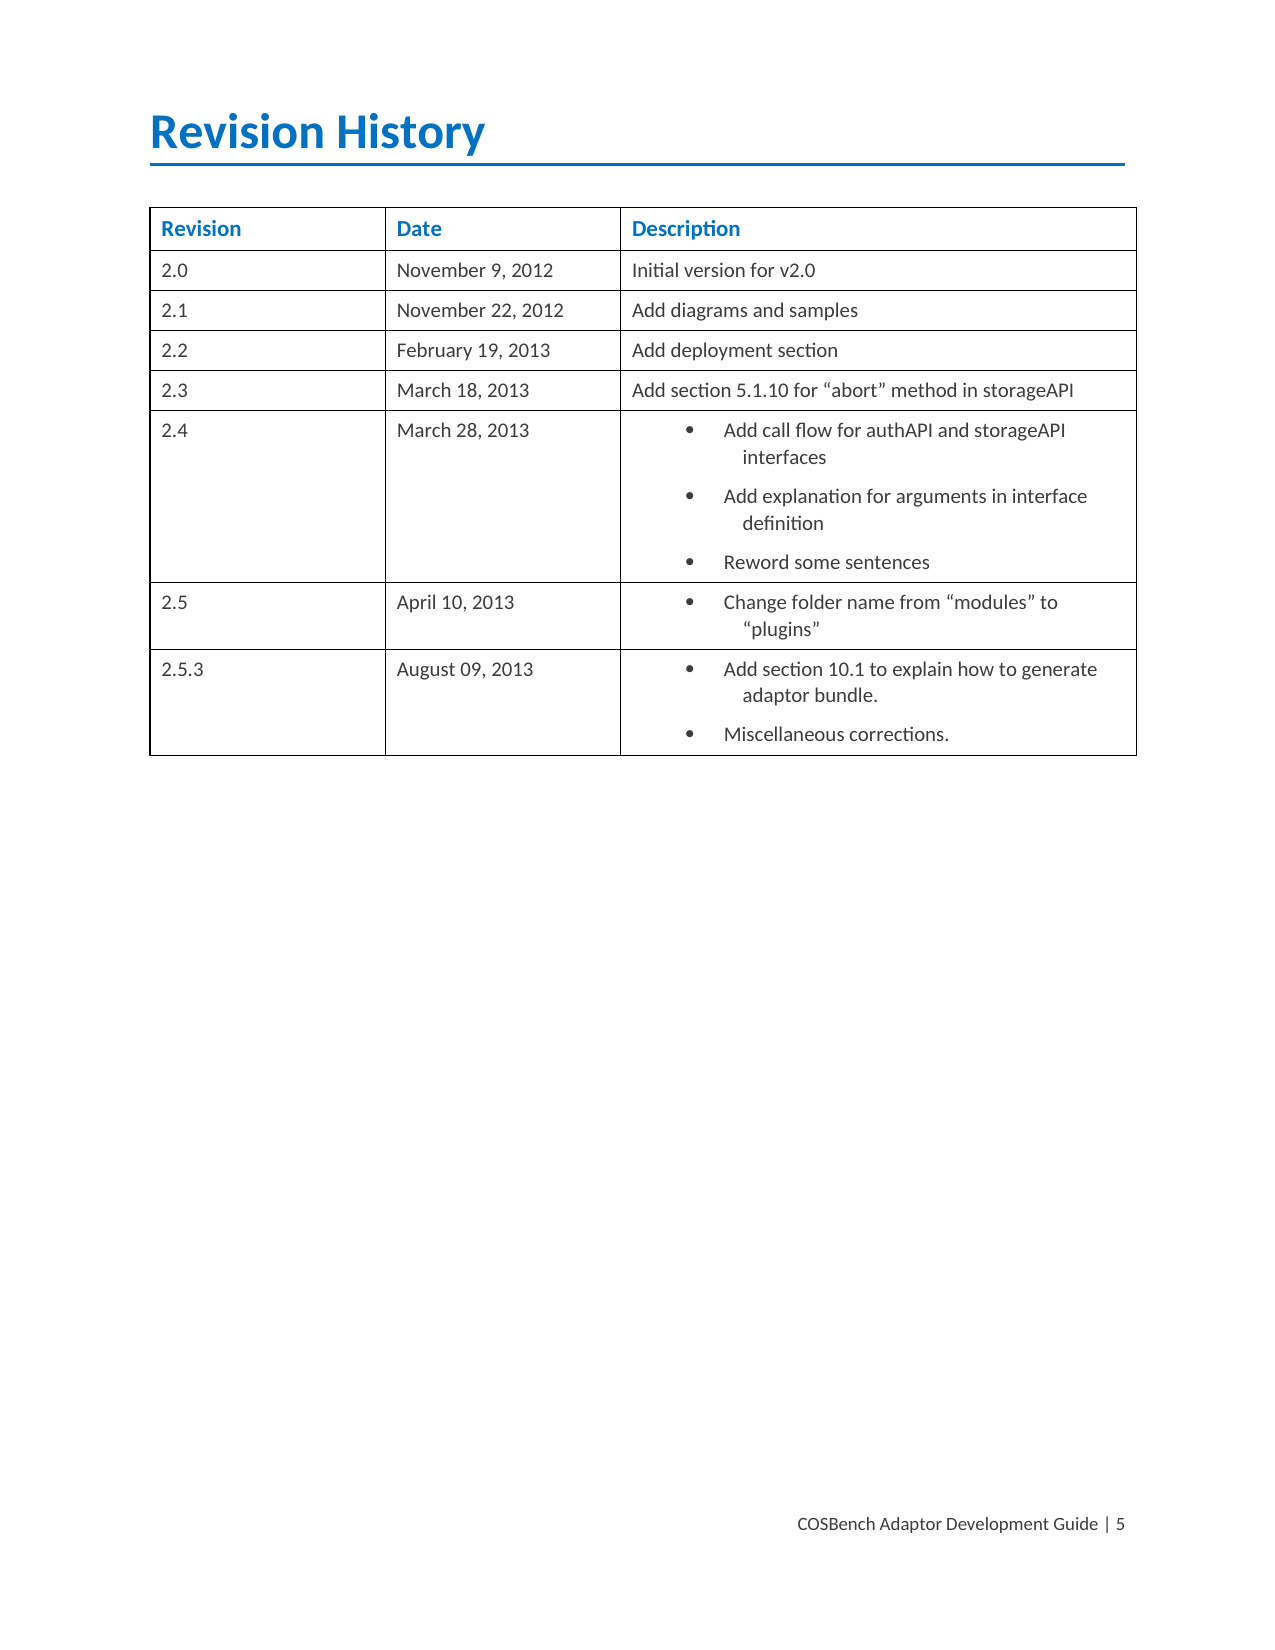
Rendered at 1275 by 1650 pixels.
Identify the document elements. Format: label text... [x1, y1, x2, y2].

table_cell Change folder name from “modules” to “plugins” [621, 583, 1136, 648]
table_cell August 09, 2013 [386, 650, 620, 754]
table_cell April 10, 2013 [386, 583, 620, 648]
table_cell 2.4 [151, 411, 385, 582]
table_cell 2.1 [151, 291, 385, 330]
table_cell 2.2 [151, 331, 385, 370]
table_cell November 9, 2012 [386, 251, 620, 290]
table_cell Add call flow for authAPI and storageAPI interfaces Add explanation for arguments in interface definition Reword some sentences [621, 411, 1136, 582]
table_cell March 28, 2013 [386, 411, 620, 582]
table_header Description [621, 208, 1136, 249]
table_cell 2.0 [151, 251, 385, 290]
table_cell February 19, 2013 [386, 331, 620, 370]
table_cell Add section 10.1 to explain how to generate adaptor bundle. Miscellaneous corrections. [621, 650, 1136, 754]
table_cell Add diagrams and samples [621, 291, 1136, 330]
table_cell 2.5.3 [151, 650, 385, 754]
table_cell Add section 5.1.10 for “abort” method in storageAPI [621, 371, 1136, 410]
table_header Date [386, 208, 620, 249]
table_cell 2.3 [151, 371, 385, 410]
table_cell Initial version for v2.0 [621, 251, 1136, 290]
table_cell March 18, 2013 [386, 371, 620, 410]
table_cell Add deployment section [621, 331, 1136, 370]
table_cell November 22, 2012 [386, 291, 620, 330]
table_header Revision [151, 208, 385, 249]
text Revision History [150, 100, 1125, 163]
table_cell 2.5 [151, 583, 385, 648]
